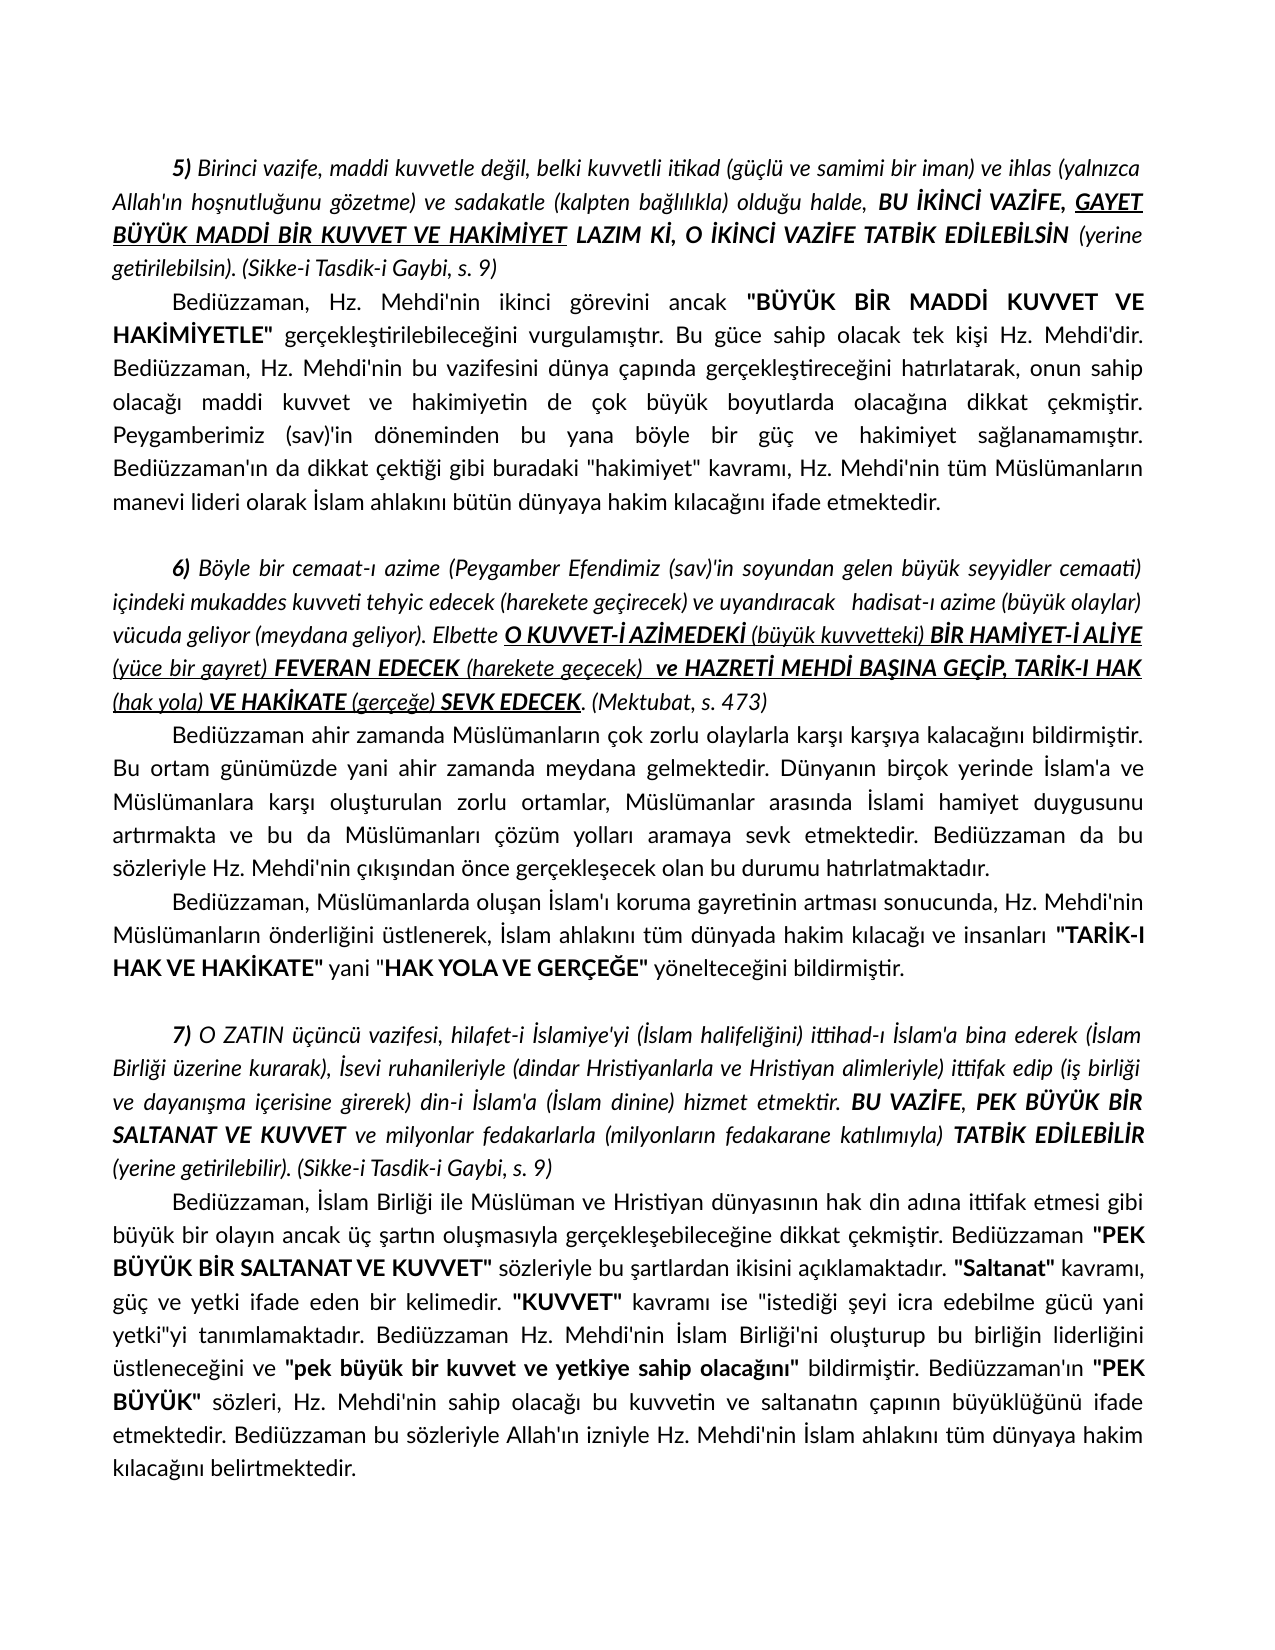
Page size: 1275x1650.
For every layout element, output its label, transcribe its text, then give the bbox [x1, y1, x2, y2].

text 5) Birinci vazife, maddi kuvvetle değil, belki kuvvetli itikad (güçlü ve samimi bir iman) ve ihlas (yalnızca Allah'ın hoşnutluğunu gözetme) ve sadakatle (kalpten bağlılıkla) olduğu halde, BU İKİNCİ VAZİFE, GAYET BÜYÜK MADDİ BİR KUVVET VE HAKİMİYET LAZIM Kİ, O İKİNCİ VAZİFE TATBİK EDİLEBİLSİN (yerine getirilebilsin). (Sikke-i Tasdik-i Gaybi, s. 9) [112, 150, 1145, 283]
text Bediüzzaman ahir zamanda Müslümanların çok zorlu olaylarla karşı karşıya kalacağını bildirmiştir. Bu ortam günümüzde yani ahir zamanda meydana gelmektedir. Dünyanın birçok yerinde İslam'a ve Müslümanlara karşı oluşturulan zorlu ortamlar, Müslümanlar arasında İslami hamiyet duygusunu artırmakta ve bu da Müslümanları çözüm yolları aramaya sevk etmektedir. Bediüzzaman da bu sözleriyle Hz. Mehdi'nin çıkışından önce gerçekleşecek olan bu durumu hatırlatmaktadır. [112, 717, 1145, 883]
text 6) Böyle bir cemaat-ı azime (Peygamber Efendimiz (sav)'in soyundan gelen büyük seyyidler cemaati) içindeki mukaddes kuvveti tehyic edecek (harekete geçirecek) ve uyandıracak hadisat-ı azime (büyük olaylar) vücuda geliyor (meydana geliyor). Elbette O KUVVET-İ AZİMEDEKİ (büyük kuvvetteki) BİR HAMİYET-İ ALİYE (yüce bir gayret) FEVERAN EDECEK (harekete geçecek) ve HAZRETİ MEHDİ BAŞINA GEÇİP, TARİK-I HAK (hak yola) VE HAKİKATE (gerçeğe) SEVK EDECEK. (Mektubat, s. 473) [112, 550, 1145, 717]
text 7) O ZATIN üçüncü vazifesi, hilafet-i İslamiye'yi (İslam halifeliğini) ittihad-ı İslam'a bina ederek (İslam Birliği üzerine kurarak), İsevi ruhanileriyle (dindar Hristiyanlarla ve Hristiyan alimleriyle) ittifak edip (iş birliği ve dayanışma içerisine girerek) din-i İslam'a (İslam dinine) hizmet etmektir. BU VAZİFE, PEK BÜYÜK BİR SALTANAT VE KUVVET ve milyonlar fedakarlarla (milyonların fedakarane katılımıyla) TATBİK EDİLEBİLİR (yerine getirilebilir). (Sikke-i Tasdik-i Gaybi, s. 9) [112, 1017, 1145, 1183]
text Bediüzzaman, İslam Birliği ile Müslüman ve Hristiyan dünyasının hak din adına ittifak etmesi gibi büyük bir olayın ancak üç şartın oluşmasıyla gerçekleşebileceğine dikkat çekmiştir. Bediüzzaman "PEK BÜYÜK BİR SALTANAT VE KUVVET" sözleriyle bu şartlardan ikisini açıklamaktadır. "Saltanat" kavramı, güç ve yetki ifade eden bir kelimedir. "KUVVET" kavramı ise "istediği şeyi icra edebilme gücü yani yetki"yi tanımlamaktadır. Bediüzzaman Hz. Mehdi'nin İslam Birliği'ni oluşturup bu birliğin liderliğini üstleneceğini ve "pek büyük bir kuvvet ve yetkiye sahip olacağını" bildirmiştir. Bediüzzaman'ın "PEK BÜYÜK" sözleri, Hz. Mehdi'nin sahip olacağı bu kuvvetin ve saltanatın çapının büyüklüğünü ifade etmektedir. Bediüzzaman bu sözleriyle Allah'ın izniyle Hz. Mehdi'nin İslam ahlakını tüm dünyaya hakim kılacağını belirtmektedir. [112, 1183, 1145, 1483]
text Bediüzzaman, Hz. Mehdi'nin ikinci görevini ancak "BÜYÜK BİR MADDİ KUVVET VE HAKİMİYETLE" gerçekleştirilebileceğini vurgulamıştır. Bu güce sahip olacak tek kişi Hz. Mehdi'dir. Bediüzzaman, Hz. Mehdi'nin bu vazifesini dünya çapında gerçekleştireceğini hatırlatarak, onun sahip olacağı maddi kuvvet ve hakimiyetin de çok büyük boyutlarda olacağına dikkat çekmiştir. Peygamberimiz (sav)'in döneminden bu yana böyle bir güç ve hakimiyet sağlanamamıştır. Bediüzzaman'ın da dikkat çektiği gibi buradaki "hakimiyet" kavramı, Hz. Mehdi'nin tüm Müslümanların manevi lideri olarak İslam ahlakını bütün dünyaya hakim kılacağını ifade etmektedir. [112, 283, 1145, 517]
text Bediüzzaman, Müslümanlarda oluşan İslam'ı koruma gayretinin artması sonucunda, Hz. Mehdi'nin Müslümanların önderliğini üstlenerek, İslam ahlakını tüm dünyada hakim kılacağı ve insanları "TARİK-I HAK VE HAKİKATE" yani "HAK YOLA VE GERÇEĞE" yönelteceğini bildirmiştir. [112, 883, 1145, 983]
